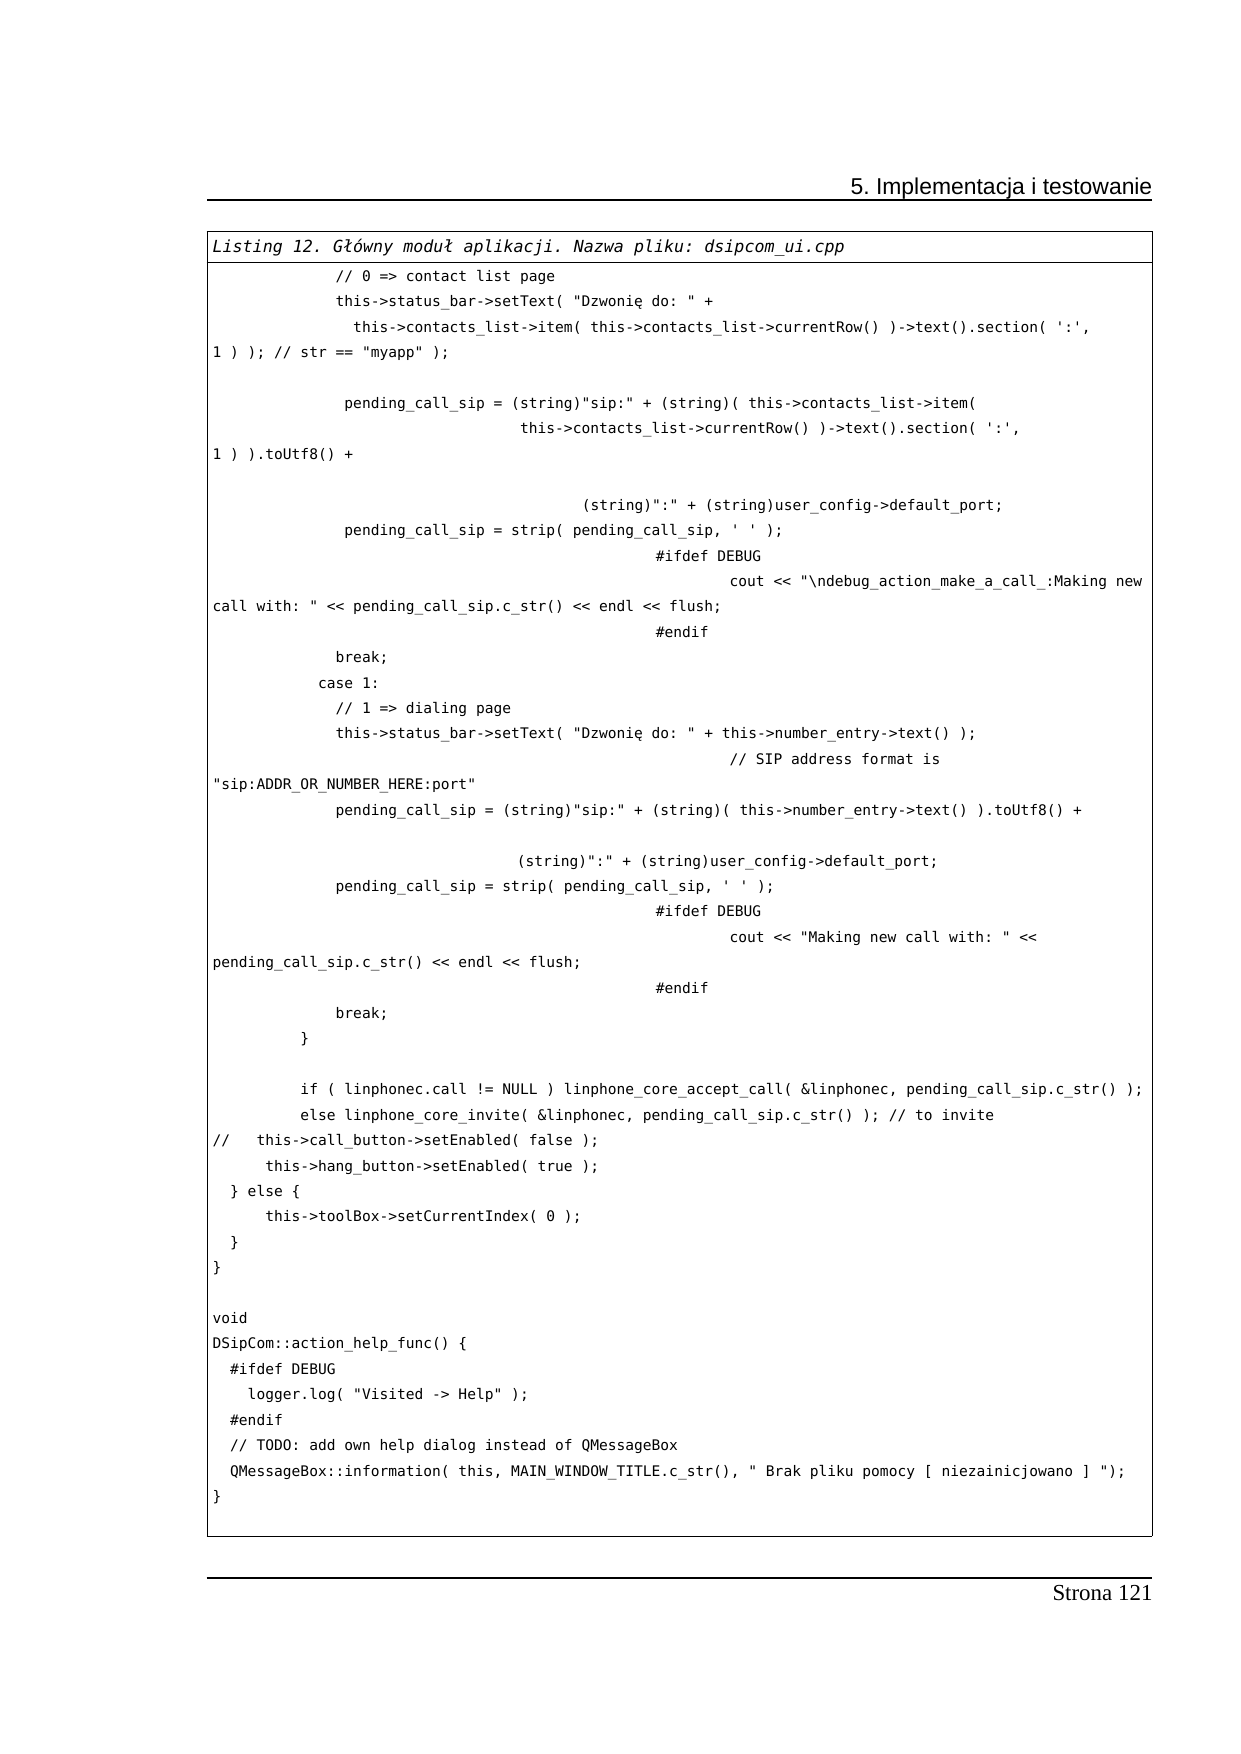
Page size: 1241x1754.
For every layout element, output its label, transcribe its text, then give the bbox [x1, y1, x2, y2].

table_cell // 0 => contact list page this->status_bar->setText( "Dzwonię do: " + this->contacts_list->item( this->contacts_list->currentRow() )->text().section( ':', 1 ) ); // str == "myapp" ); pending_call_sip = (string)"sip:" + (string)( this->contacts_list->item( this->contacts_list->currentRow() )->text().section( ':', 1 ) ).toUtf8() + (string)":" + (string)user_config->default_port; pending_call_sip = strip( pending_call_sip, ' ' ); #ifdef DEBUG cout << "\ndebug_action_make_a_call_:Making new call with: " << pending_call_sip.c_str() << endl << flush; #endif break; case 1: // 1 => dialing page this->status_bar->setText( "Dzwonię do: " + this->number_entry->text() ); // SIP address format is "sip:ADDR_OR_NUMBER_HERE:port" pending_call_sip = (string)"sip:" + (string)( this->number_entry->text() ).toUtf8() + (string)":" + (string)user_config->default_port; pending_call_sip = strip( pending_call_sip, ' ' ); #ifdef DEBUG cout << "Making new call with: " << pending_call_sip.c_str() << endl << flush; #endif break; } if ( linphonec.call != NULL ) linphone_core_accept_call( &linphonec, pending_call_sip.c_str() ); else linphone_core_invite( &linphonec, pending_call_sip.c_str() ); // to invite // this->call_button->setEnabled( false ); this->hang_button->setEnabled( true ); } else { this->toolBox->setCurrentIndex( 0 ); } } void DSipCom::action_help_func() { #ifdef DEBUG logger.log( "Visited -> Help" ); #endif // TODO: add own help dialog instead of QMessageBox QMessageBox::information( this, MAIN_WINDOW_TITLE.c_str(), " Brak pliku pomocy [ niezainicjowano ] "); } [208, 263, 1152, 1536]
table_header Listing 12. Główny moduł aplikacji. Nazwa pliku: dsipcom_ui.cpp [208, 232, 1152, 262]
